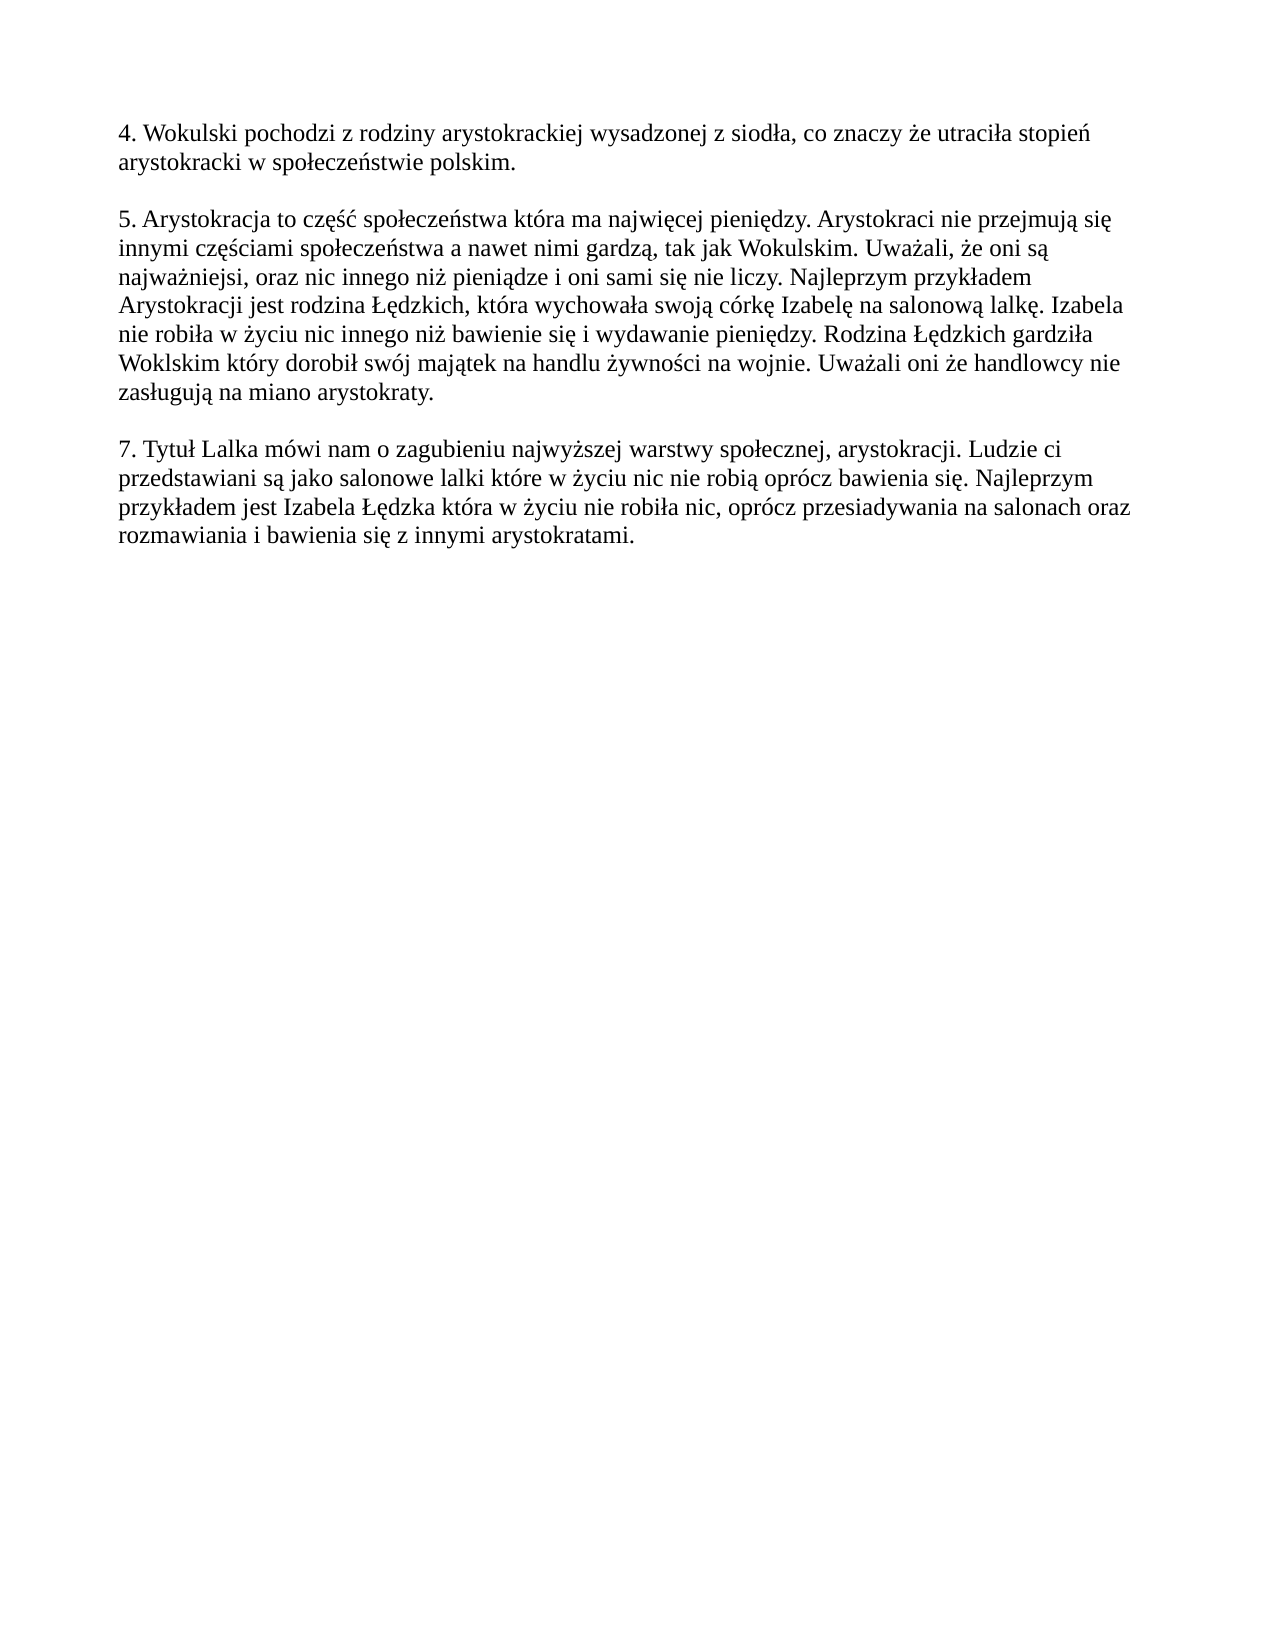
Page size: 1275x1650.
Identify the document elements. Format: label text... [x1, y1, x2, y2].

text 7. Tytuł Lalka mówi nam o zagubieniu najwyższej warstwy społecznej, arystokracji. Ludzie ci przedstawiani są jako salonowe lalki które w życiu nic nie robią oprócz bawienia się. Najleprzym przykładem jest Izabela Łędzka która w życiu nie robiła nic, oprócz przesiadywania na salonach oraz rozmawiania i bawienia się z innymi arystokratami. [118, 434, 1157, 549]
text 5. Arystokracja to część społeczeństwa która ma najwięcej pieniędzy. Arystokraci nie przejmują się innymi częściami społeczeństwa a nawet nimi gardzą, tak jak Wokulskim. Uważali, że oni są najważniejsi, oraz nic innego niż pieniądze i oni sami się nie liczy. Najleprzym przykładem Arystokracji jest rodzina Łędzkich, która wychowała swoją córkę Izabelę na salonową lalkę. Izabela nie robiła w życiu nic innego niż bawienie się i wydawanie pieniędzy. Rodzina Łędzkich gardziła Woklskim który dorobił swój majątek na handlu żywności na wojnie. Uważali oni że handlowcy nie zasługują na miano arystokraty. [118, 204, 1157, 406]
text 4. Wokulski pochodzi z rodziny arystokrackiej wysadzonej z siodła, co znaczy że utraciła stopień arystokracki w społeczeństwie polskim. [118, 118, 1157, 176]
